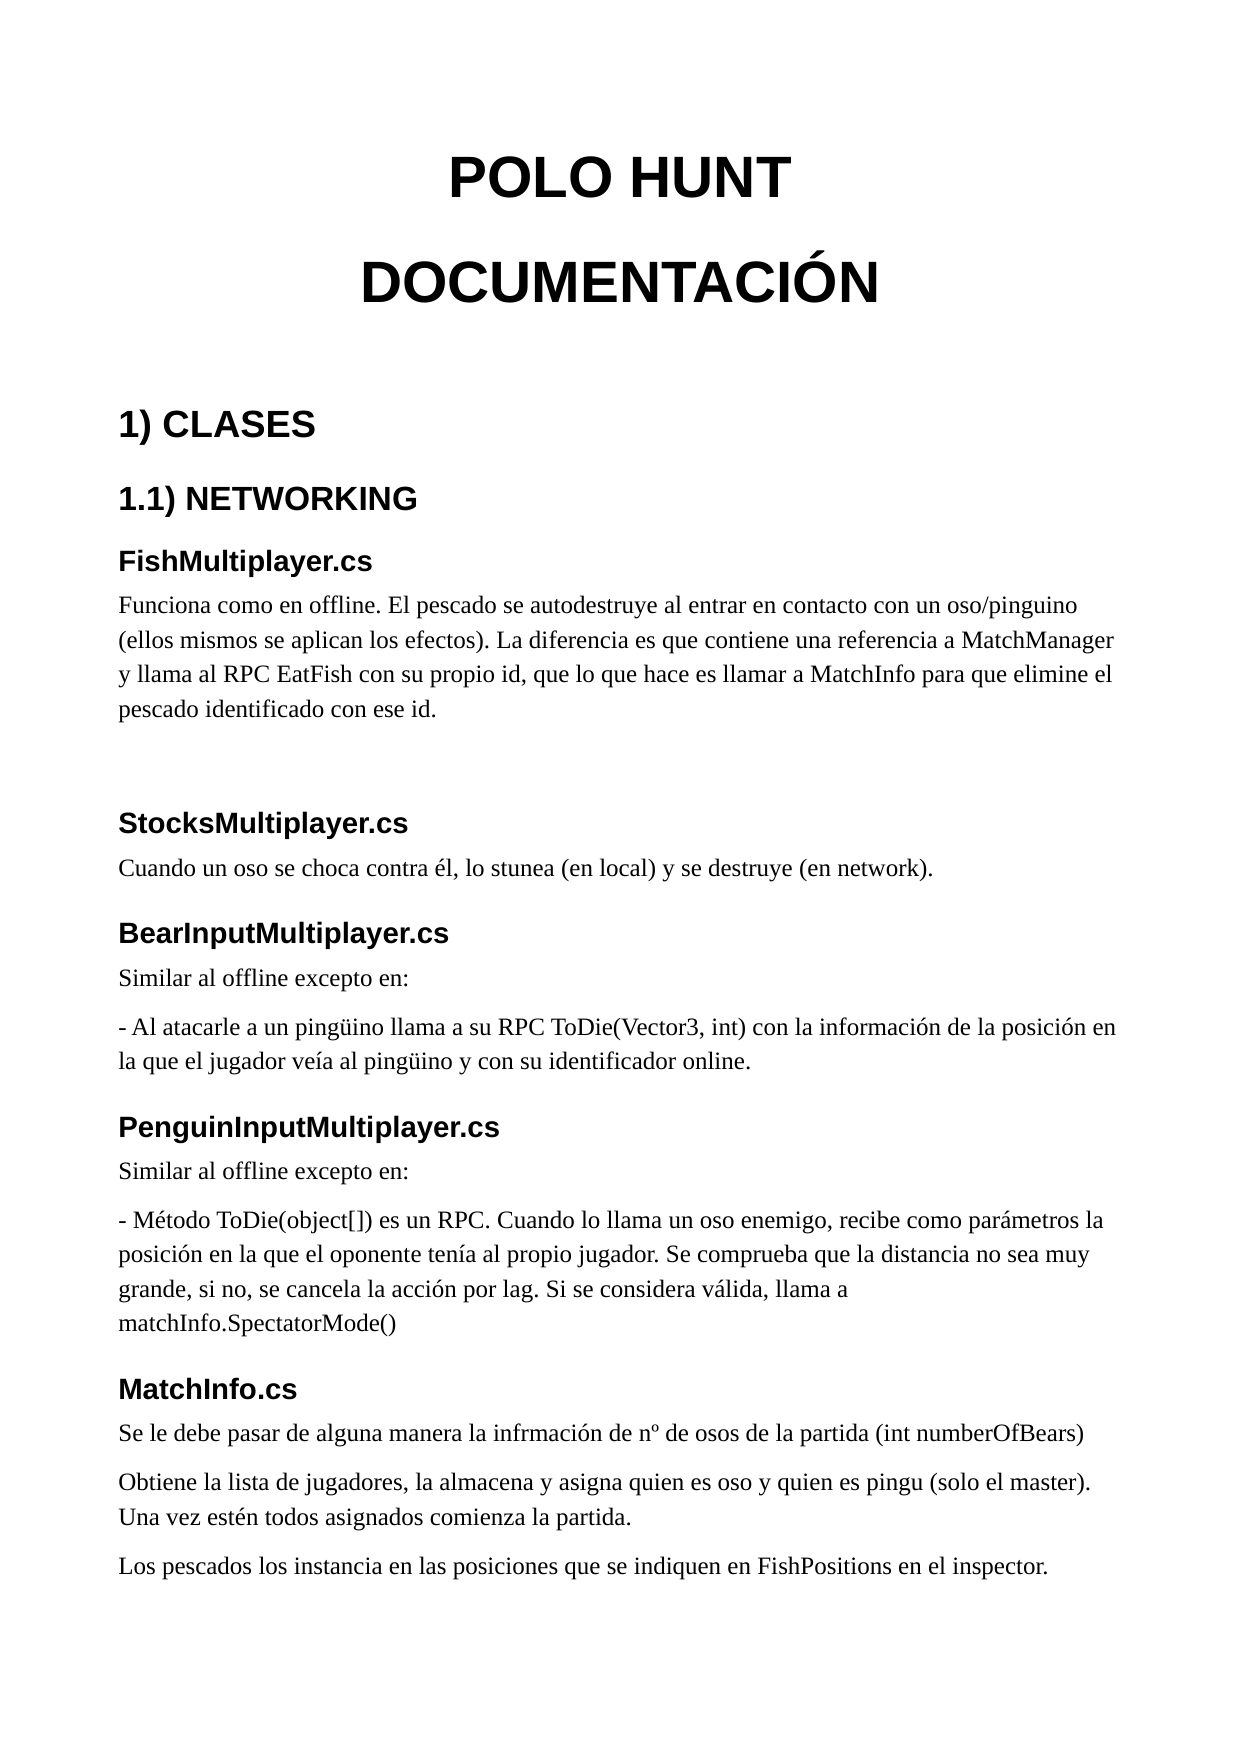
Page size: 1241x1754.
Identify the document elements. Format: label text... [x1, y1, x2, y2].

subtitle 1.1) NETWORKING [118, 478, 1122, 517]
text Los pescados los instancia en las posiciones que se indiquen en FishPositions en el inspector. [118, 1551, 1122, 1580]
text Similar al offline excepto en: [118, 1156, 1122, 1185]
subtitle PenguinInputMultiplayer.cs [118, 1110, 1122, 1143]
title DOCUMENTACIÓN [118, 248, 1122, 315]
text Cuando un oso se choca contra él, lo stunea (en local) y se destruye (en network). [118, 853, 1122, 881]
subtitle StocksMultiplayer.cs [118, 806, 1122, 840]
title POLO HUNT [118, 143, 1122, 210]
text Similar al offline excepto en: [118, 963, 1122, 991]
subtitle 1) CLASES [118, 401, 1122, 445]
text - Al atacarle a un pingüino llama a su RPC ToDie(Vector3, int) con la información de la posición en la que el jugador veía al pingüino y con su identificador online. [118, 1012, 1122, 1075]
text Se le debe pasar de alguna manera la infrmación de nº de osos de la partida (int numberOfBears) [118, 1418, 1122, 1447]
subtitle FishMultiplayer.cs [118, 544, 1122, 578]
subtitle BearInputMultiplayer.cs [118, 916, 1122, 950]
text Obtiene la lista de jugadores, la almacena y asigna quien es oso y quien es pingu (solo el master). Una vez estén todos asignados comienza la partida. [118, 1467, 1122, 1531]
text Funciona como en offline. El pescado se autodestruye al entrar en contacto con un oso/pinguino (ellos mismos se aplican los efectos). La diferencia es que contiene una referencia a MatchManager y llama al RPC EatFish con su propio id, que lo que hace es llamar a MatchInfo para que elimine el pescado identificado con ese id. [118, 590, 1122, 722]
text - Método ToDie(object[]) es un RPC. Cuando lo llama un oso enemigo, recibe como parámetros la posición en la que el oponente tenía al propio jugador. Se comprueba que la distancia no sea muy grande, si no, se cancela la acción por lag. Si se considera válida, llama a matchInfo.SpectatorMode() [118, 1205, 1122, 1337]
subtitle MatchInfo.cs [118, 1372, 1122, 1406]
